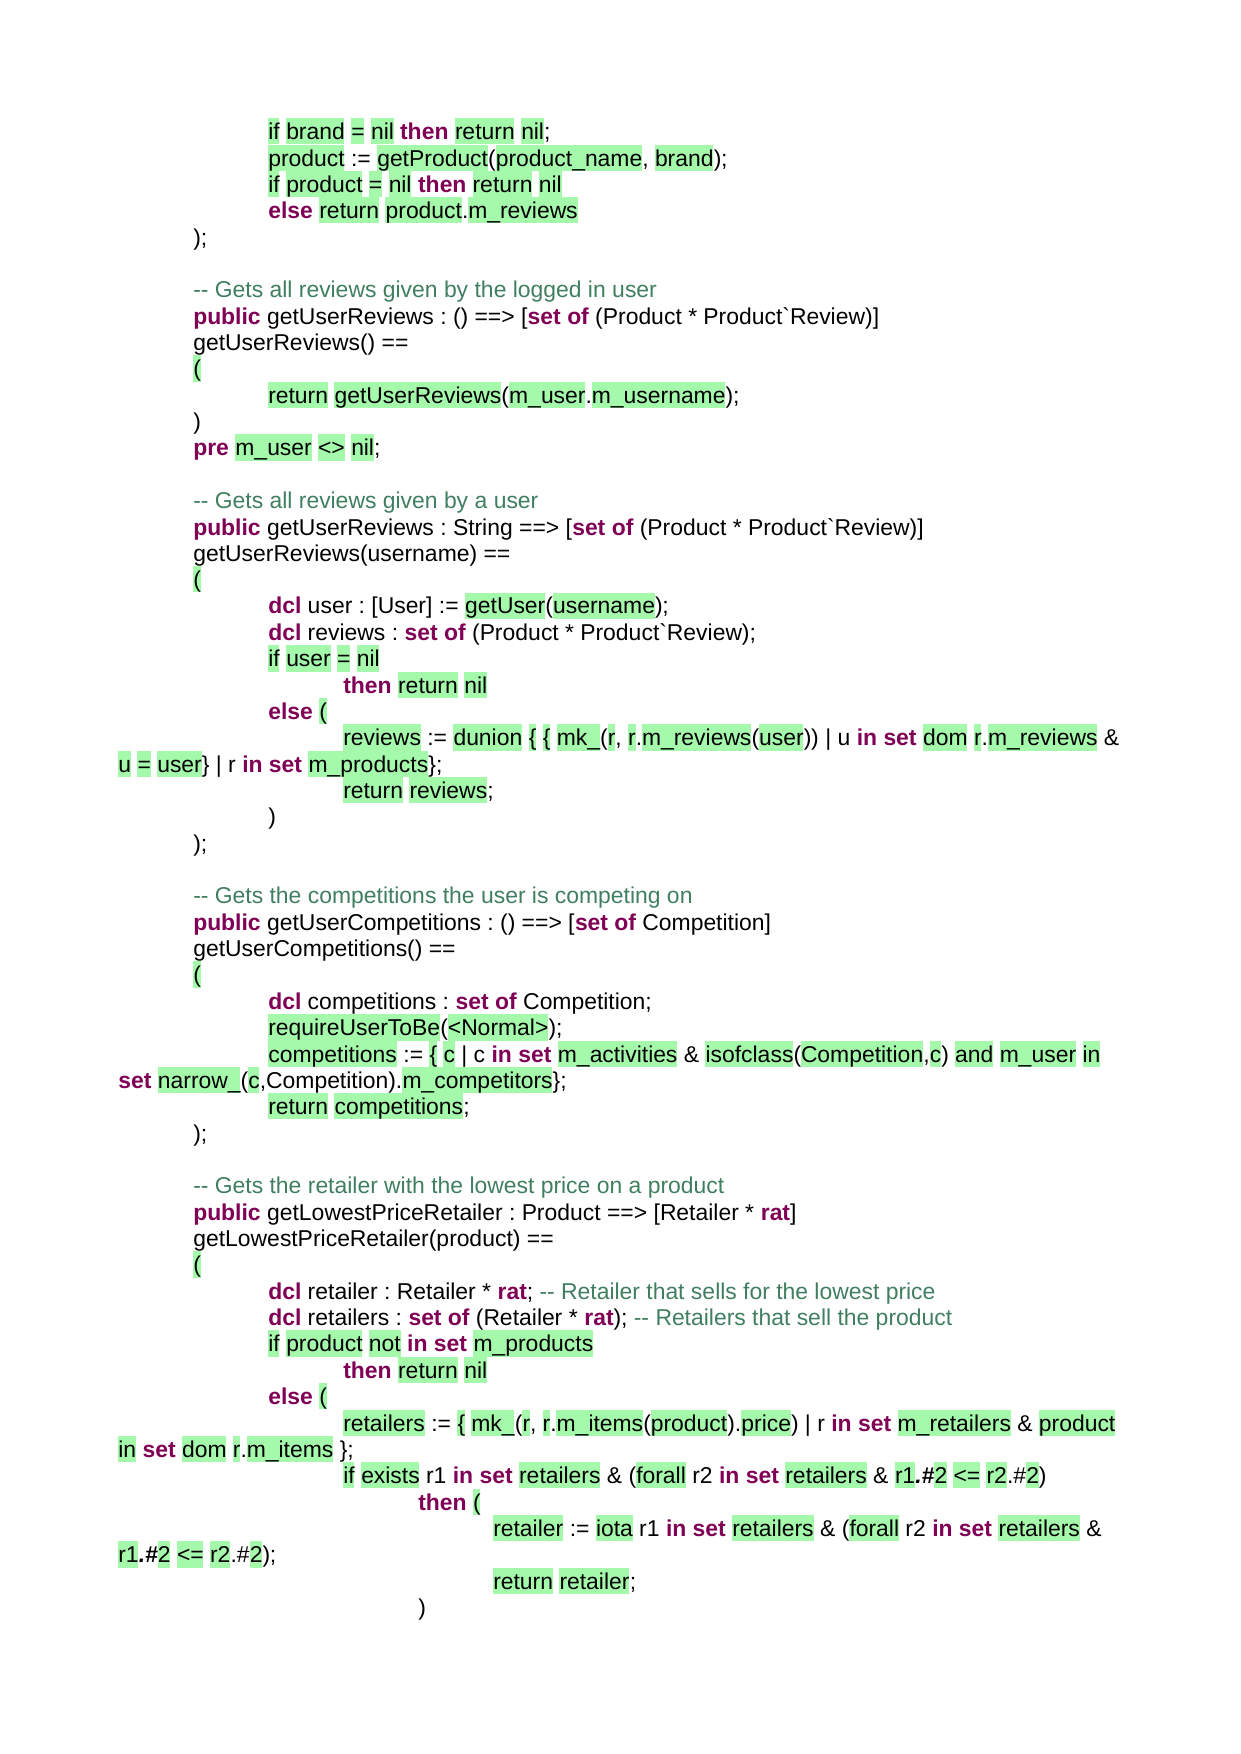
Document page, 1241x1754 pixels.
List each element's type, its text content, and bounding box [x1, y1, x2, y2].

text retailers := { mk_(r, r.m_items(product).price) | r in set m_retailers & product in set dom r.m_items }; [118, 1409, 1122, 1462]
text if user = nil [118, 645, 1122, 672]
text public getUserReviews : () ==> [set of (Product * Product`Review)] [118, 303, 1122, 329]
text dcl retailers : set of (Retailer * rat); -- Retailers that sell the product [118, 1304, 1122, 1330]
text return retailer; [118, 1568, 1122, 1594]
text -- Gets all reviews given by the logged in user [118, 276, 1122, 303]
text ) [118, 1594, 1122, 1620]
text getUserReviews(username) == [118, 540, 1122, 566]
text pre m_user <> nil; [118, 434, 1122, 461]
text dcl competitions : set of Competition; [118, 988, 1122, 1014]
text dcl reviews : set of (Product * Product`Review); [118, 619, 1122, 645]
text competitions := { c | c in set m_activities & isofclass(Competition,c) and m_user in set narrow_(c,Competition).m_competitors}; [118, 1041, 1122, 1093]
text else return product.m_reviews [118, 197, 1122, 223]
text requireUserToBe(<Normal>); [118, 1014, 1122, 1041]
text getUserCompetitions() == [118, 935, 1122, 961]
text else ( [118, 1383, 1122, 1409]
text if product not in set m_products [118, 1330, 1122, 1357]
text ); [118, 1119, 1122, 1146]
text -- Gets the competitions the user is competing on [118, 882, 1122, 909]
text if exists r1 in set retailers & (forall r2 in set retailers & r1.#2 <= r2.#2) [118, 1462, 1122, 1488]
text public getLowestPriceRetailer : Product ==> [Retailer * rat] [118, 1199, 1122, 1225]
text ( [118, 961, 1122, 988]
text ); [118, 830, 1122, 856]
text if brand = nil then return nil; [118, 118, 1122, 144]
text ); [118, 223, 1122, 250]
text public getUserReviews : String ==> [set of (Product * Product`Review)] [118, 513, 1122, 540]
text -- Gets all reviews given by a user [118, 487, 1122, 513]
text getUserReviews() == [118, 329, 1122, 355]
text return competitions; [118, 1093, 1122, 1119]
text product := getProduct(product_name, brand); [118, 144, 1122, 171]
text then return nil [118, 672, 1122, 698]
text return reviews; [118, 777, 1122, 803]
text ) [118, 408, 1122, 434]
text retailer := iota r1 in set retailers & (forall r2 in set retailers & r1.#2 <= r2.#2); [118, 1515, 1122, 1568]
text ) [118, 803, 1122, 830]
text ( [118, 566, 1122, 592]
text -- Gets the retailer with the lowest price on a product [118, 1172, 1122, 1199]
text ( [118, 355, 1122, 382]
text dcl retailer : Retailer * rat; -- Retailer that sells for the lowest price [118, 1278, 1122, 1304]
text else ( [118, 698, 1122, 724]
text then ( [118, 1488, 1122, 1515]
text reviews := dunion { { mk_(r, r.m_reviews(user)) | u in set dom r.m_reviews & u = user} | r in set m_products}; [118, 724, 1122, 777]
text dcl user : [User] := getUser(username); [118, 592, 1122, 619]
text then return nil [118, 1357, 1122, 1383]
text ( [118, 1251, 1122, 1278]
text if product = nil then return nil [118, 171, 1122, 197]
text getLowestPriceRetailer(product) == [118, 1225, 1122, 1251]
text return getUserReviews(m_user.m_username); [118, 382, 1122, 408]
text public getUserCompetitions : () ==> [set of Competition] [118, 909, 1122, 935]
